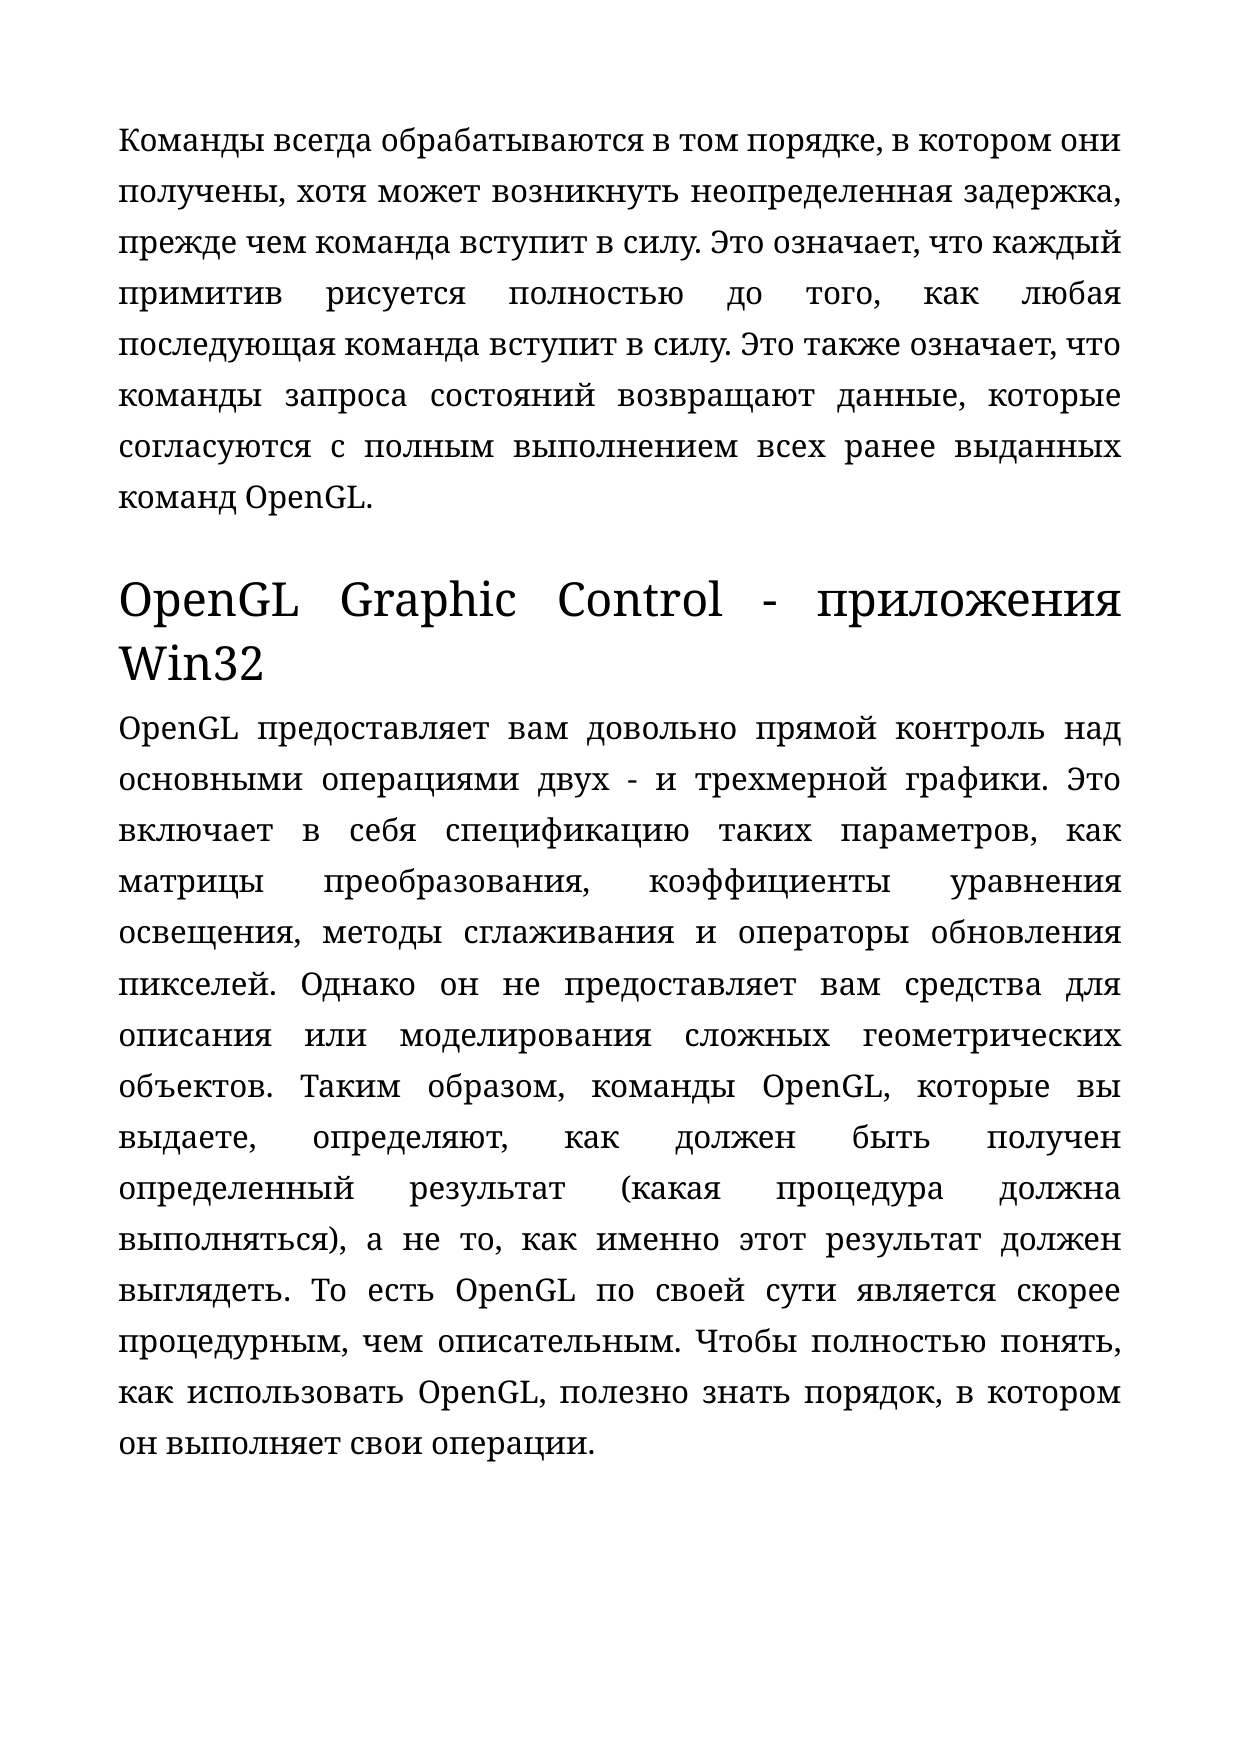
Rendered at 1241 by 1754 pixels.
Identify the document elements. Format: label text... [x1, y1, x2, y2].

text OpenGL предоставляет вам довольно прямой контроль над основными операциями двух - и трехмерной графики. Это включает в себя спецификацию таких параметров, как матрицы преобразования, коэффициенты уравнения освещения, методы сглаживания и операторы обновления пикселей. Однако он не предоставляет вам средства для описания или моделирования сложных геометрических объектов. Таким образом, команды OpenGL, которые вы выдаете, определяют, как должен быть получен определенный результат (какая процедура должна выполняться), а не то, как именно этот результат должен выглядеть. То есть OpenGL по своей сути является скорее процедурным, чем описательным. Чтобы полностью понять, как использовать OpenGL, полезно знать порядок, в котором он выполняет свои операции. [118, 706, 1122, 1463]
subtitle OpenGL Graphic Control - приложения Win32 [118, 566, 1122, 694]
text Команды всегда обрабатываются в том порядке, в котором они получены, хотя может возникнуть неопределенная задержка, прежде чем команда вступит в силу. Это означает, что каждый примитив рисуется полностью до того, как любая последующая команда вступит в силу. Это также означает, что команды запроса состояний возвращают данные, которые согласуются с полным выполнением всех ранее выданных команд OpenGL. [118, 118, 1122, 518]
